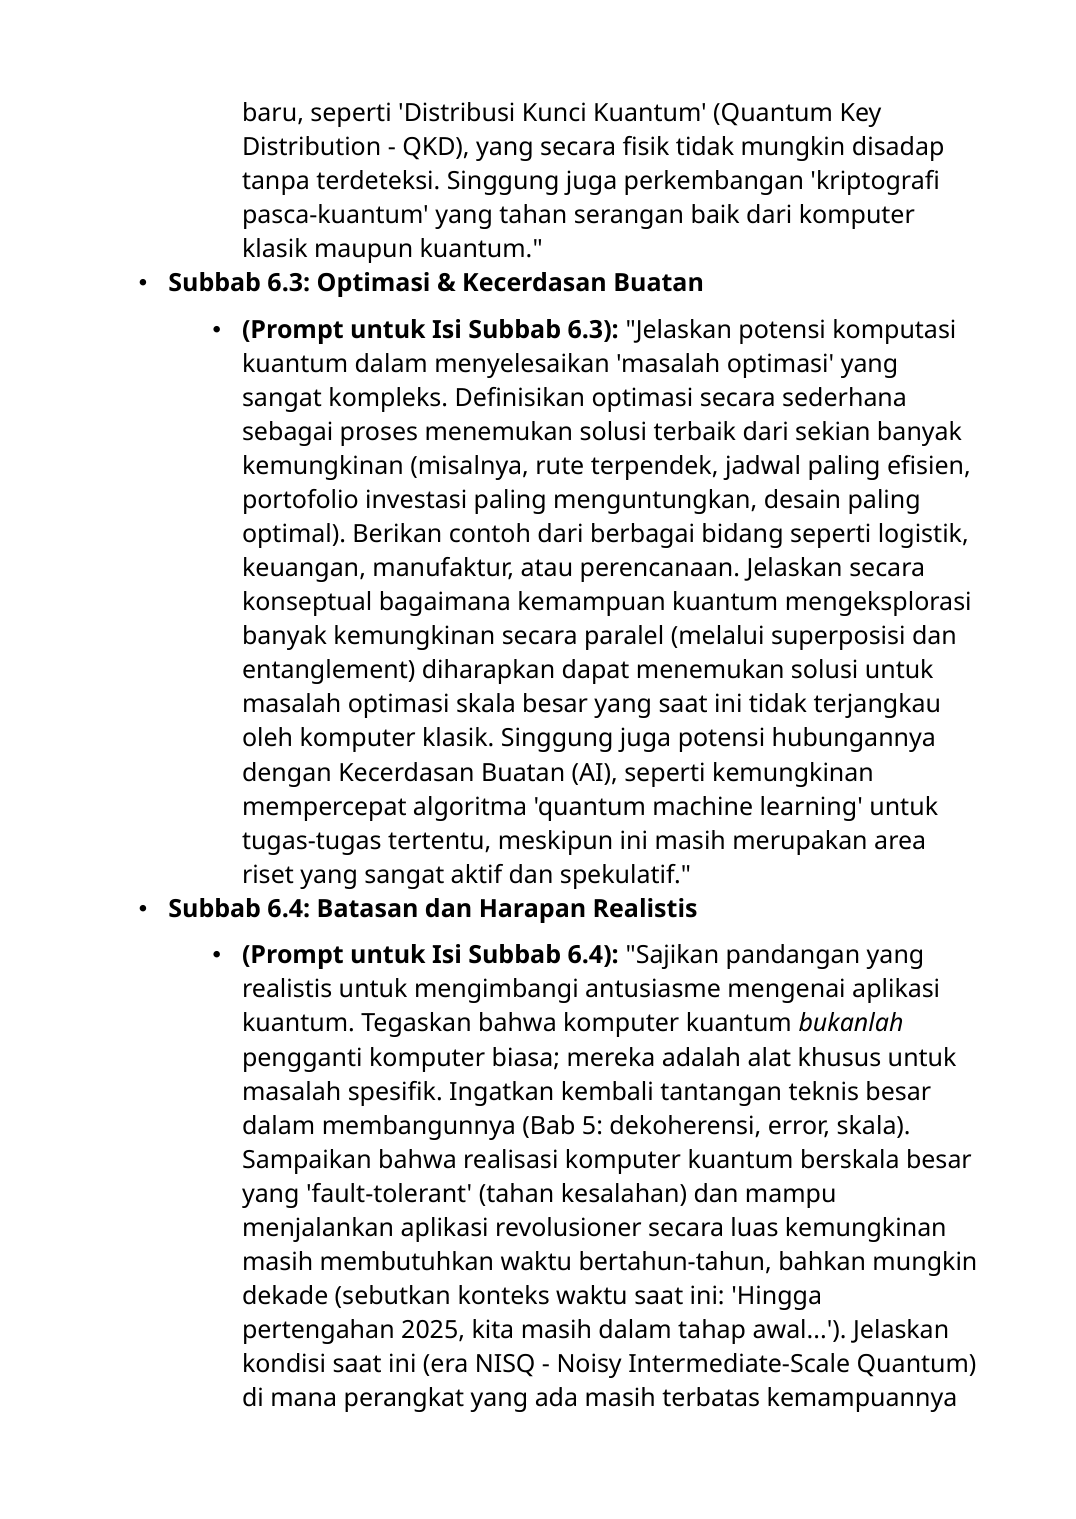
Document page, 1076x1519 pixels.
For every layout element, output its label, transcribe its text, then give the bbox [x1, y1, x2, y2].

list (Prompt untuk Isi Subbab 6.4): "Sajikan pandangan yang realistis untuk mengimbangi antusiasme mengenai aplikasi kuantum. Tegaskan bahwa komputer kuantum bukanlah pengganti komputer biasa; mereka adalah alat khusus untuk masalah spesifik. Ingatkan kembali tantangan teknis besar dalam membangunnya (Bab 5: dekoherensi, error, skala). Sampaikan bahwa realisasi komputer kuantum berskala besar yang 'fault-tolerant' (tahan kesalahan) dan mampu menjalankan aplikasi revolusioner secara luas kemungkinan masih membutuhkan waktu bertahun-tahun, bahkan mungkin dekade (sebutkan konteks waktu saat ini: 'Hingga pertengahan 2025, kita masih dalam tahap awal...'). Jelaskan kondisi saat ini (era NISQ - Noisy Intermediate-Scale Quantum) di mana perangkat yang ada masih terbatas kemampuannya [212, 937, 981, 1414]
list (Prompt untuk Isi Subbab 6.3): "Jelaskan potensi komputasi kuantum dalam menyelesaikan 'masalah optimasi' yang sangat kompleks. Definisikan optimasi secara sederhana sebagai proses menemukan solusi terbaik dari sekian banyak kemungkinan (misalnya, rute terpendek, jadwal paling efisien, portofolio investasi paling menguntungkan, desain paling optimal). Berikan contoh dari berbagai bidang seperti logistik, keuangan, manufaktur, atau perencanaan. Jelaskan secara konseptual bagaimana kemampuan kuantum mengeksplorasi banyak kemungkinan secara paralel (melalui superposisi dan entanglement) diharapkan dapat menemukan solusi untuk masalah optimasi skala besar yang saat ini tidak terjangkau oleh komputer klasik. Singgung juga potensi hubungannya dengan Kecerdasan Buatan (AI), seperti kemungkinan mempercepat algoritma 'quantum machine learning' untuk tugas-tugas tertentu, meskipun ini masih merupakan area riset yang sangat aktif dan spekulatif." [212, 311, 981, 890]
list Subbab 6.4: Batasan dan Harapan Realistis [139, 890, 981, 924]
list Subbab 6.3: Optimasi & Kecerdasan Buatan [139, 265, 981, 299]
list baru, seperti 'Distribusi Kunci Kuantum' (Quantum Key Distribution - QKD), yang secara fisik tidak mungkin disadap tanpa terdeteksi. Singgung juga perkembangan 'kriptografi pasca-kuantum' yang tahan serangan baik dari komputer klasik maupun kuantum." [212, 94, 981, 265]
